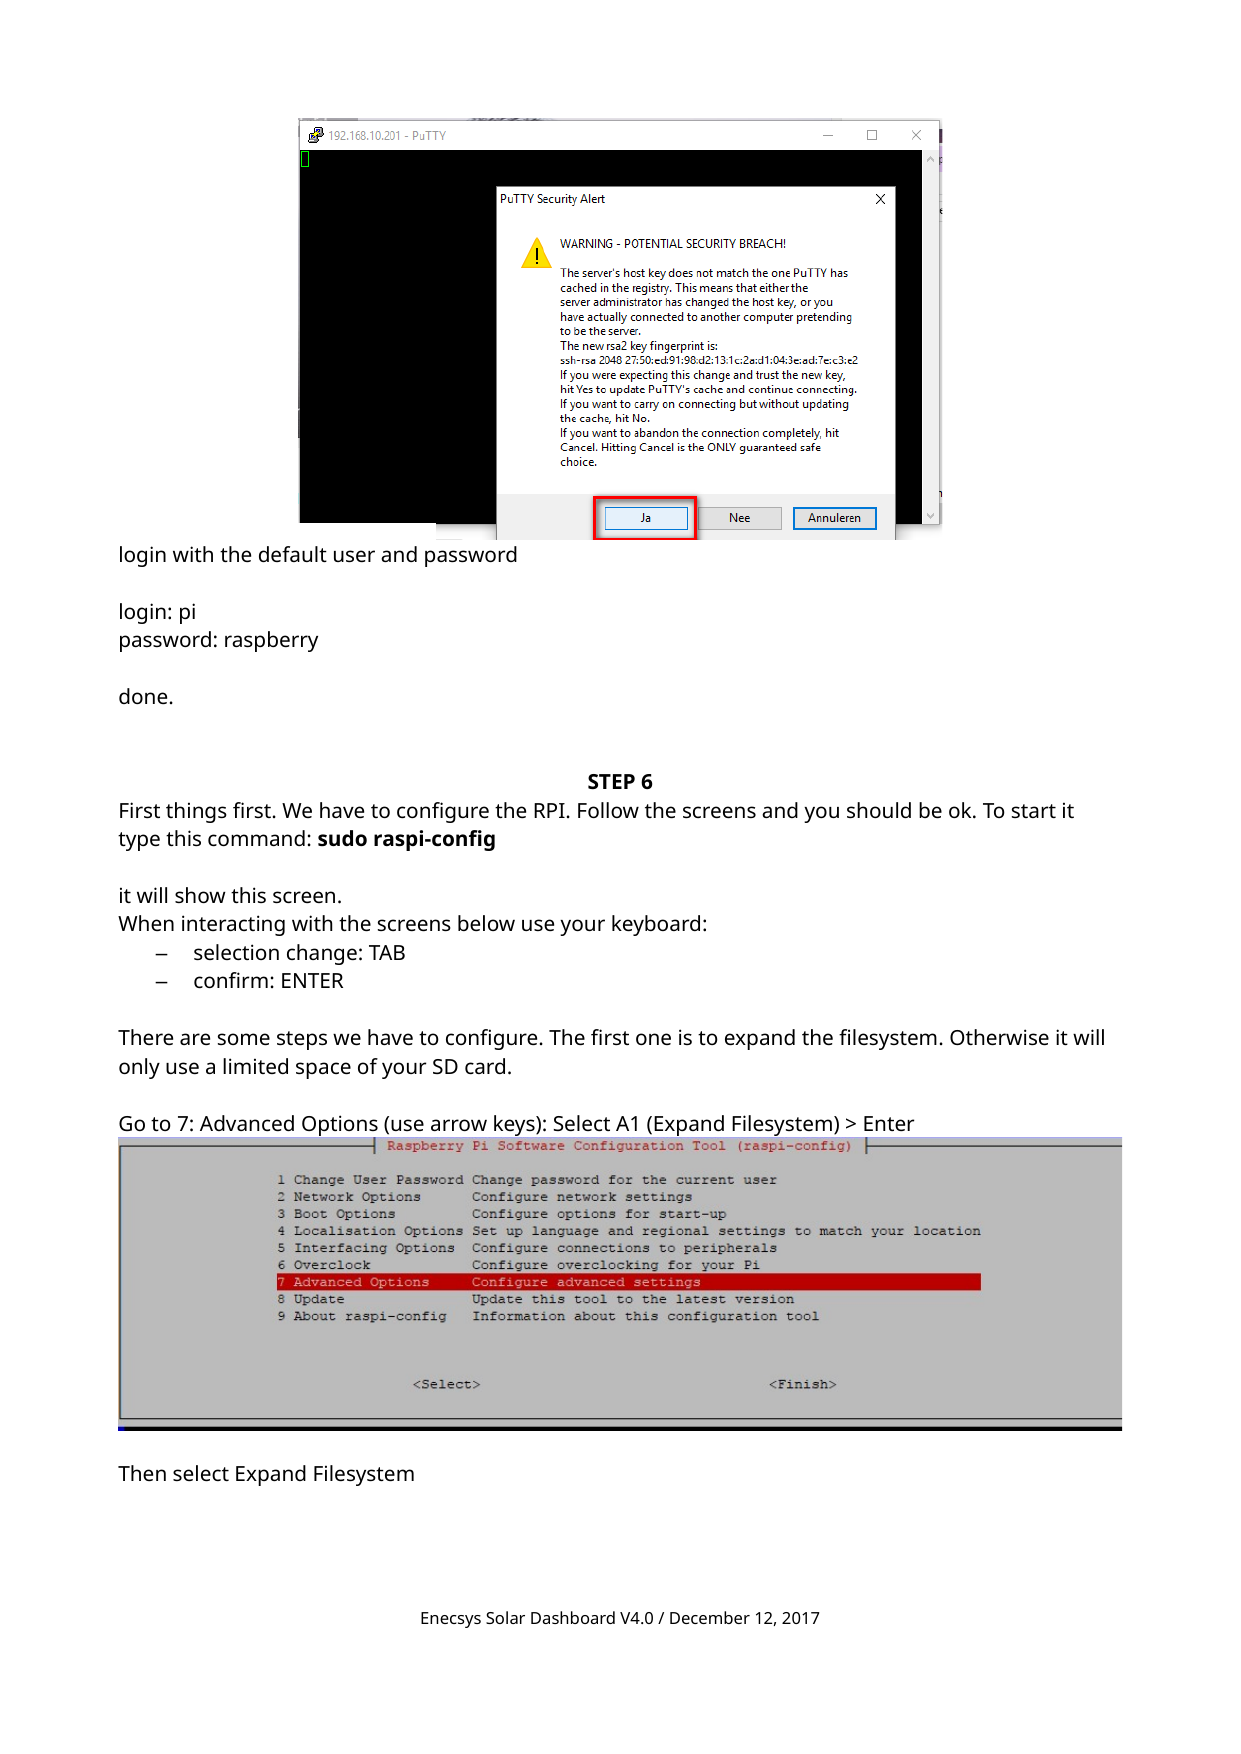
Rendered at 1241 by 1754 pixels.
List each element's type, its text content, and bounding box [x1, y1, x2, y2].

list selection change: TAB [156, 938, 1122, 966]
text done. [118, 682, 1122, 711]
picture [298, 118, 943, 540]
text login: pi [118, 597, 1122, 625]
list confirm: ENTER [156, 966, 1122, 995]
text it will show this screen. [118, 881, 1122, 909]
text First things first. We have to configure the RPI. Follow the screens and you should be ok. To start it type this command: sudo raspi-config [118, 796, 1122, 853]
text password: raspberry [118, 625, 1122, 654]
picture [118, 1137, 1123, 1431]
text Go to 7: Advanced Options (use arrow keys): Select A1 (Expand Filesystem) > Enter [118, 1109, 1122, 1137]
text Then select Expand Filesystem [118, 1459, 1122, 1487]
text There are some steps we have to configure. The first one is to expand the filesystem. Otherwise it will only use a limited space of your SD card. [118, 1023, 1122, 1080]
text STEP 6 [118, 767, 1122, 796]
text When interacting with the screens below use your keyboard: [118, 909, 1122, 938]
text login with the default user and password [118, 118, 1122, 568]
